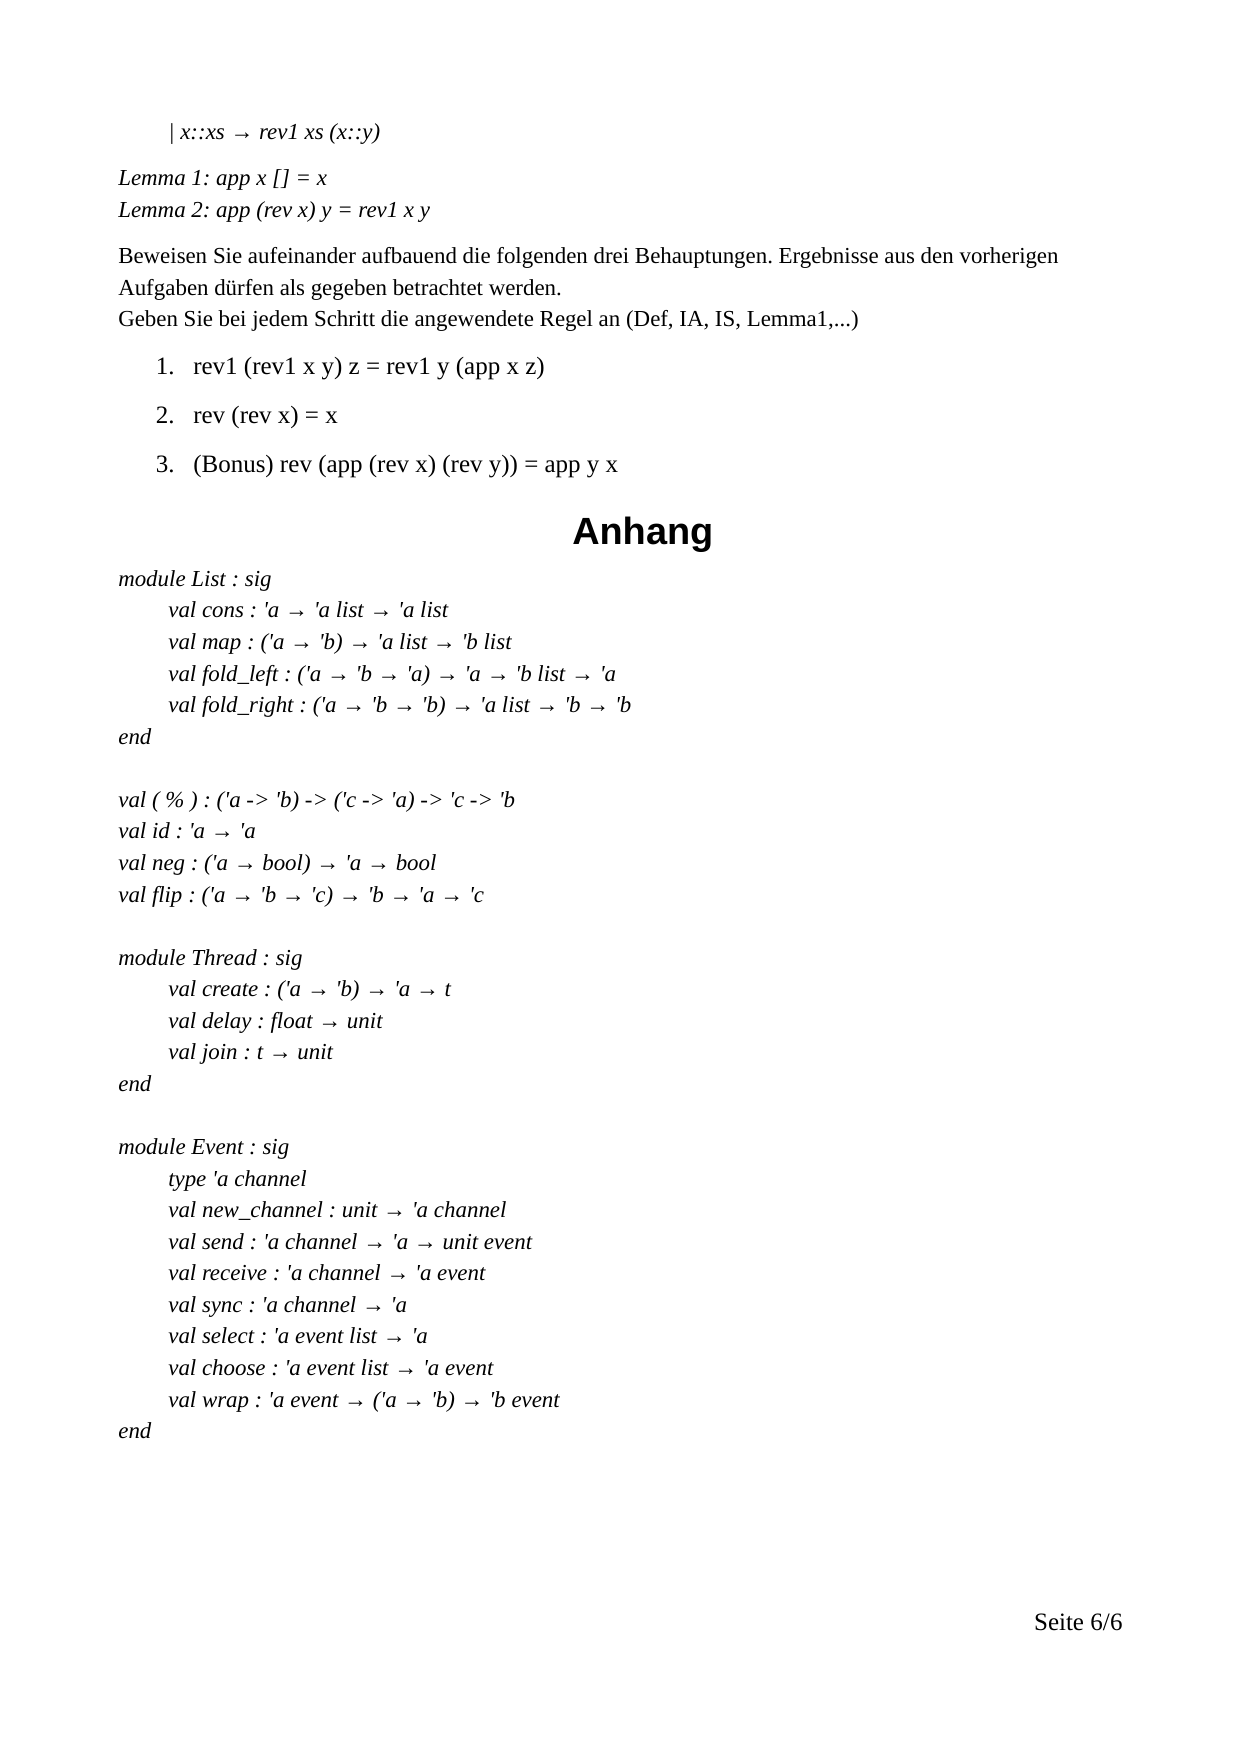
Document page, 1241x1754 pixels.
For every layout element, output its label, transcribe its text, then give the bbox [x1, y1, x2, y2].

text Lemma 1: app x [] = x Lemma 2: app (rev x) y = rev1 x y [118, 164, 1122, 222]
list (Bonus) rev (app (rev x) (rev y)) = app y x [156, 449, 1122, 478]
text | x::xs → rev1 xs (x::y) [118, 118, 1122, 144]
list rev (rev x) = x [156, 400, 1122, 429]
text module List : sig val cons : 'a → 'a list → 'a list val map : ('a → 'b) → 'a list → 'b list val fold_left : ('a → 'b → 'a) → 'a → 'b list → 'a val fold_right : ('a → 'b → 'b) → 'a list → 'b → 'b end val ( % ) : ('a -> 'b) -> ('c -> 'a) -> 'c -> 'b val id : 'a → 'a val neg : ('a → bool) → 'a → bool val flip : ('a → 'b → 'c) → 'b → 'a → 'c module Thread : sig val create : ('a → 'b) → 'a → t val delay : float → unit val join : t → unit end module Event : sig type 'a channel val new_channel : unit → 'a channel val send : 'a channel → 'a → unit event val receive : 'a channel → 'a event val sync : 'a channel → 'a val select : 'a event list → 'a val choose : 'a event list → 'a event val wrap : 'a event → ('a → 'b) → 'b event end [118, 565, 1122, 1443]
subtitle Anhang [118, 509, 1122, 552]
text Beweisen Sie aufeinander aufbauend die folgenden drei Behauptungen. Ergebnisse aus den vorherigen Aufgaben dürfen als gegeben betrachtet werden. Geben Sie bei jedem Schritt die angewendete Regel an (Def, IA, IS, Lemma1,...) [118, 242, 1122, 331]
list rev1 (rev1 x y) z = rev1 y (app x z) [156, 351, 1122, 380]
